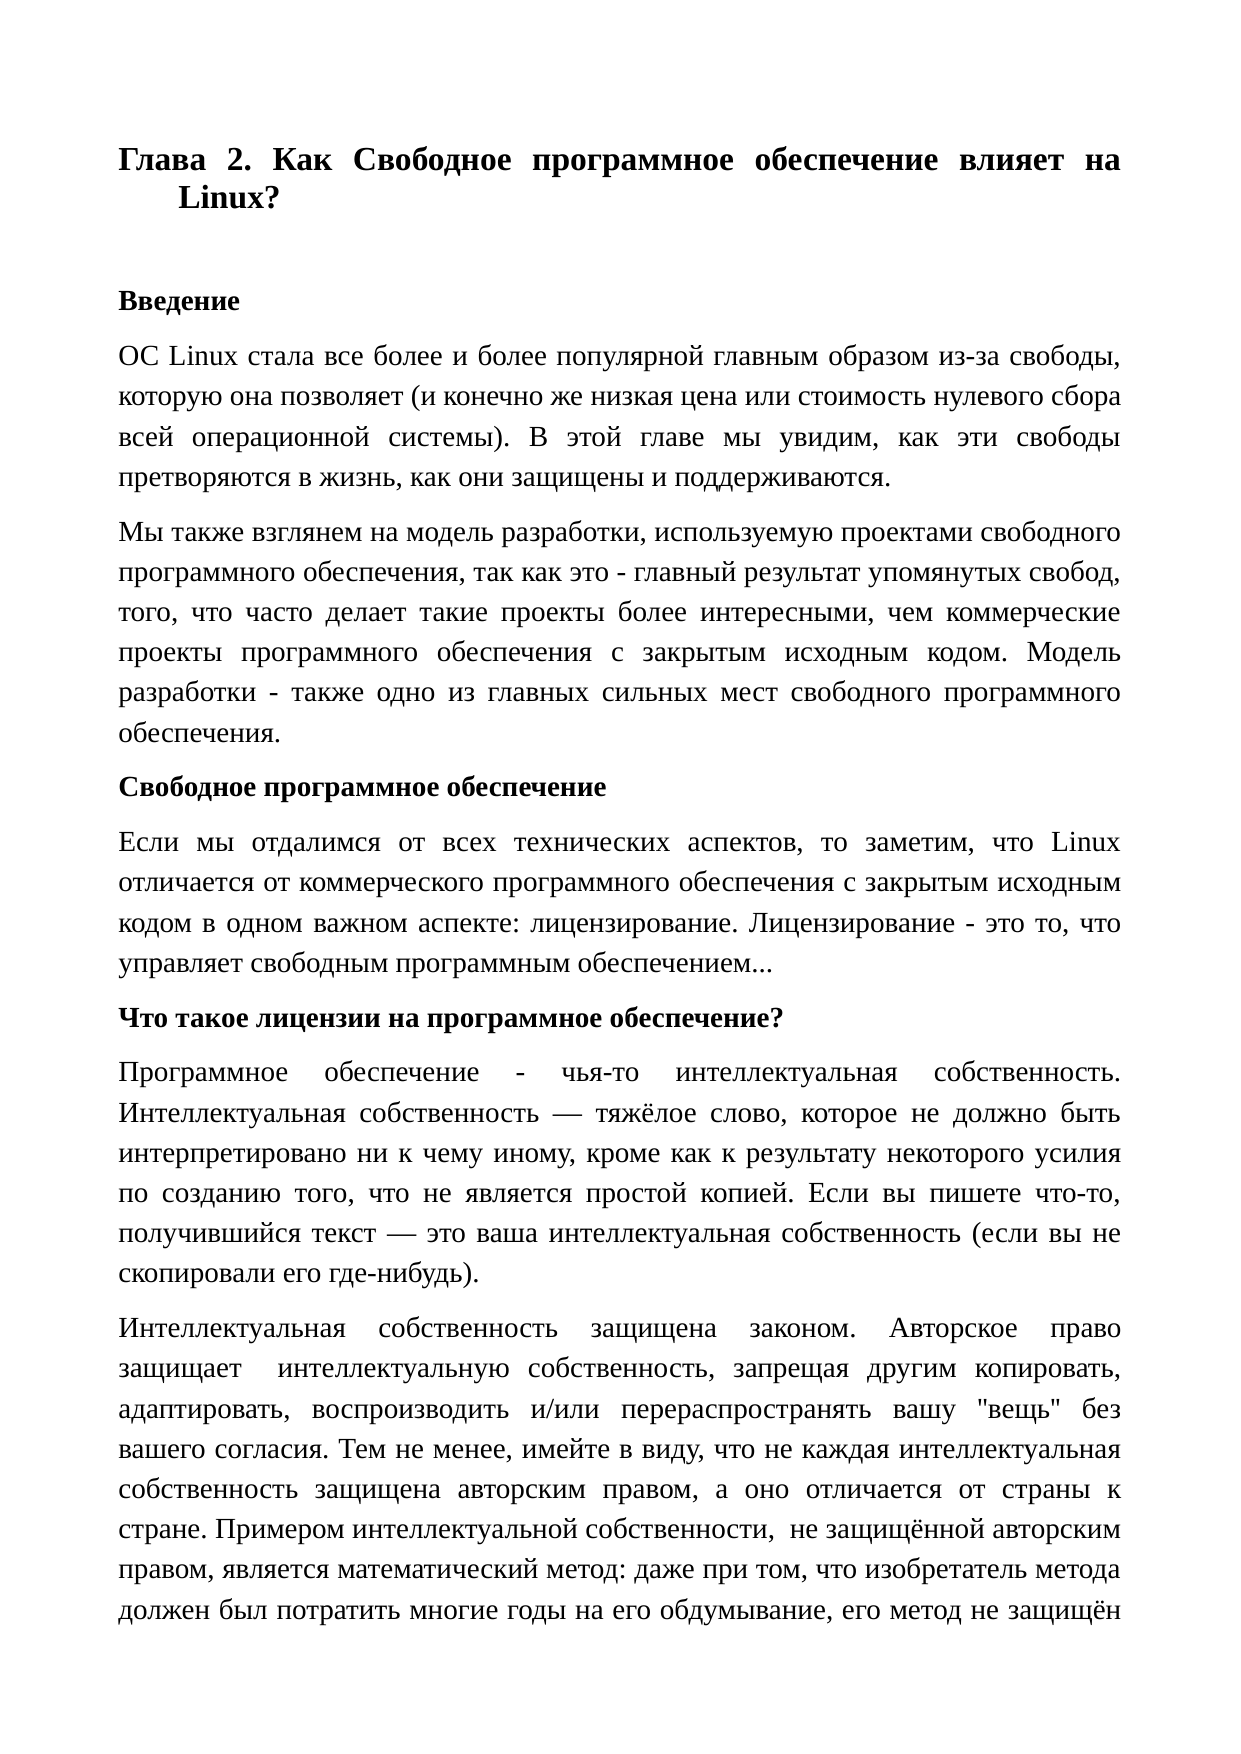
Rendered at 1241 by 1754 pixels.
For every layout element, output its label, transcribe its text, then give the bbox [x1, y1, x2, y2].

text Интеллектуальная собственность защищена законом. Авторское право защищает интеллектуальную собственность, запрещая другим копировать, адаптировать, воспроизводить и/или перераспространять вашу ''вещь'' без вашего согласия. Тем не менее, имейте в виду, что не каждая интеллектуальная собственность защищена авторским правом, а оно отличается от страны к стране. Примером интеллектуальной собственности, не защищённой авторским правом, является математический метод: даже при том, что изобретатель метода должен был потратить многие годы на его обдумывание, его метод не защищён [118, 1310, 1122, 1625]
text ОС Linux стала все более и более популярной главным образом из-за свободы, которую она позволяет (и конечно же низкая цена или стоимость нулевого сбора всей операционной системы). В этой главе мы увидим, как эти свободы претворяются в жизнь, как они защищены и поддерживаются. [118, 338, 1122, 492]
text Что такое лицензии на программное обеспечение? [118, 1000, 1122, 1033]
text Свободное программное обеспечение [118, 769, 1122, 803]
text Если мы отдалимся от всех технических аспектов, то заметим, что Linux отличается от коммерческого программного обеспечения с закрытым исходным кодом в одном важном аспекте: лицензирование. Лицензирование - это то, что управляет свободным программным обеспечением... [118, 824, 1122, 978]
text Введение [118, 283, 1122, 317]
subtitle Глава 2. Как Свободное программное обеспечение влияет на Linux? [118, 139, 1122, 216]
text Мы также взглянем на модель разработки, используемую проектами свободного программного обеспечения, так как это - главный результат упомянутых свобод, того, что часто делает такие проекты более интересными, чем коммерческие проекты программного обеспечения с закрытым исходным кодом. Модель разработки - также одно из главных сильных мест свободного программного обеспечения. [118, 514, 1122, 748]
text Программное обеспечение - чья-то интеллектуальная собственность. Интеллектуальная собственность — тяжёлое слово, которое не должно быть интерпретировано ни к чему иному, кроме как к результату некоторого усилия по созданию того, что не является простой копией. Если вы пишете что-то, получившийся текст — это ваша интеллектуальная собственность (если вы не скопировали его где-нибудь). [118, 1054, 1122, 1289]
